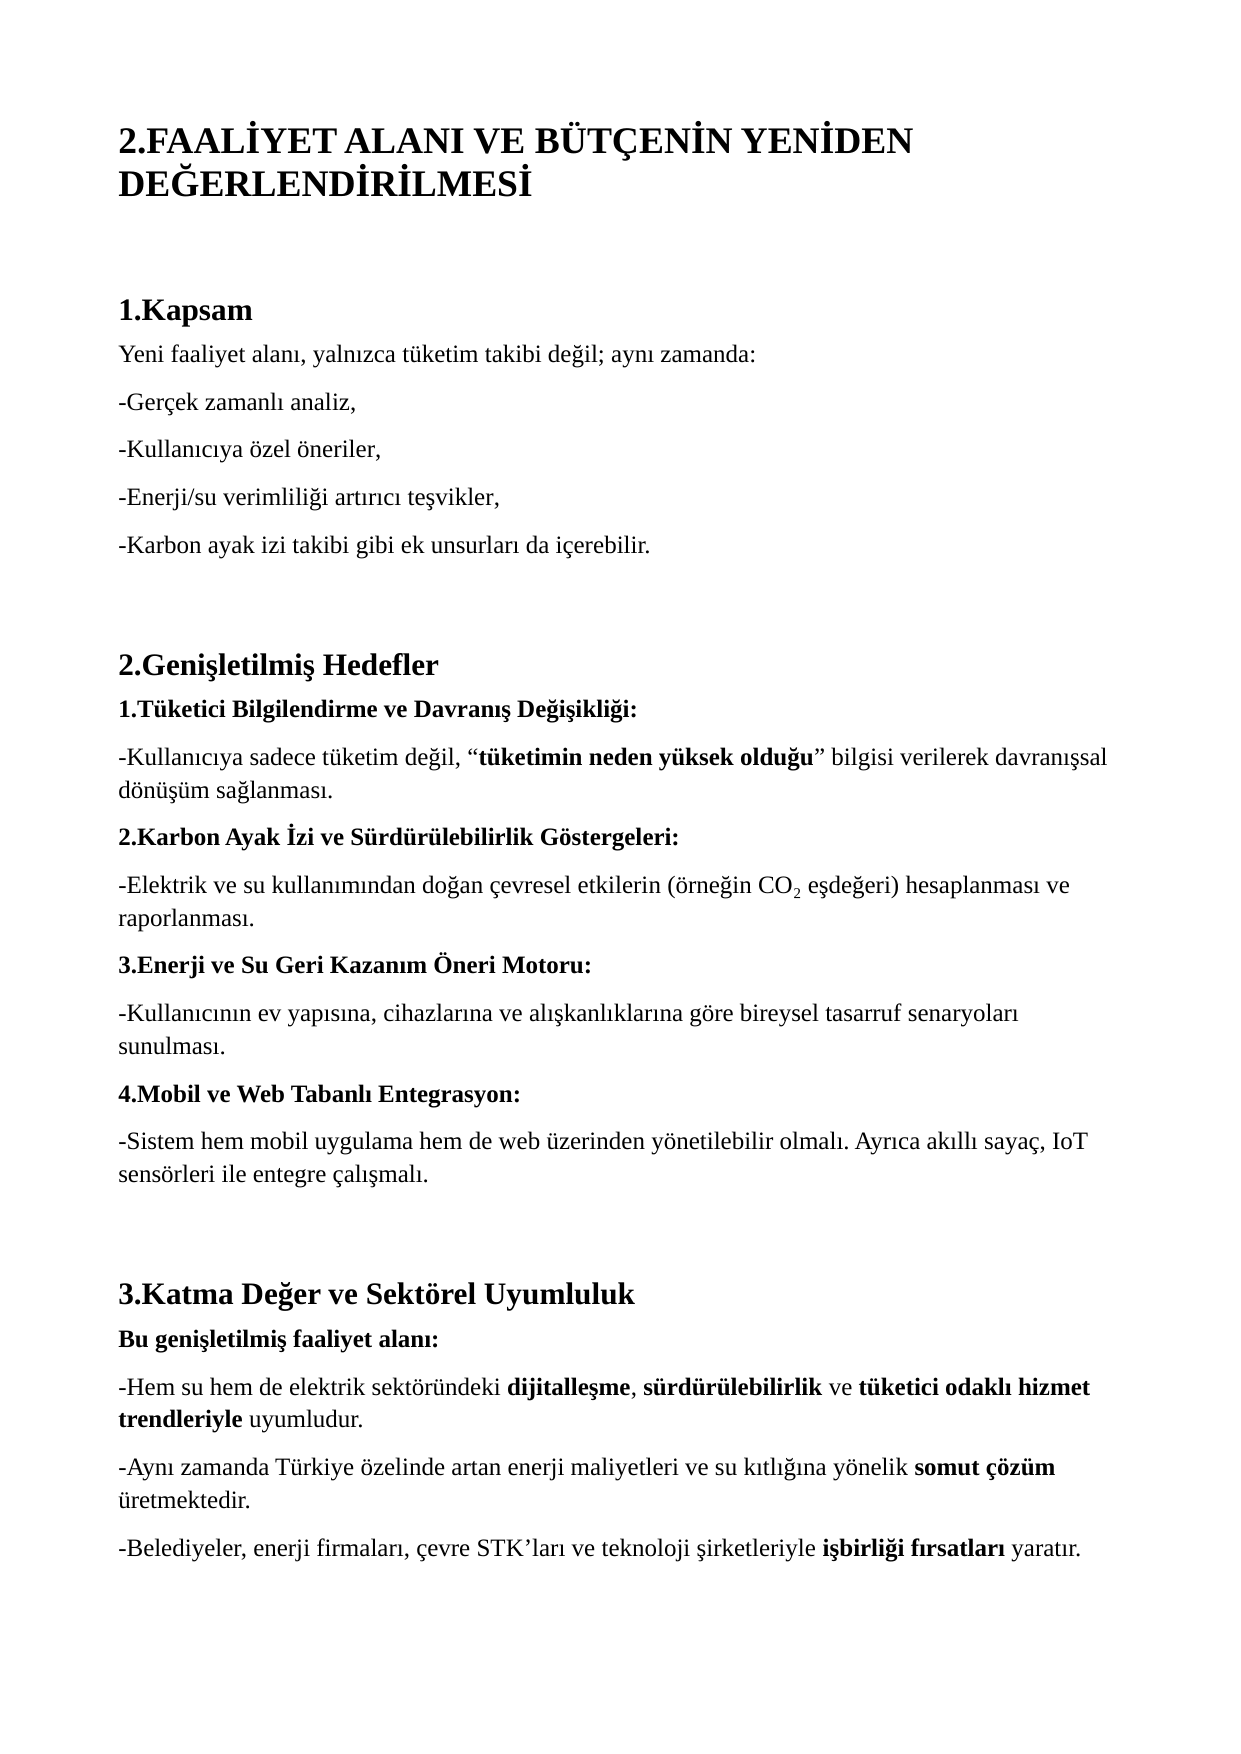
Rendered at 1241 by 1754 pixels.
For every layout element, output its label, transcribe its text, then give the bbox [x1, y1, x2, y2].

text -Elektrik ve su kullanımından doğan çevresel etkilerin (örneğin CO₂ eşdeğeri) hesaplanması ve raporlanması. [118, 870, 1122, 932]
text Yeni faaliyet alanı, yalnızca tüketim takibi değil; aynı zamanda: [118, 339, 1122, 368]
text 1.Tüketici Bilgilendirme ve Davranış Değişikliği: [118, 694, 1122, 723]
text -Hem su hem de elektrik sektöründeki dijitalleşme, sürdürülebilirlik ve tüketici odaklı hizmet trendleriyle uyumludur. [118, 1372, 1122, 1433]
text -Enerji/su verimliliği artırıcı teşvikler, [118, 482, 1122, 511]
text -Sistem hem mobil uygulama hem de web üzerinden yönetilebilir olmalı. Ayrıca akıllı sayaç, IoT sensörleri ile entegre çalışmalı. [118, 1126, 1122, 1188]
text -Belediyeler, enerji firmaları, çevre STK’ları ve teknoloji şirketleriyle işbirliği fırsatları yaratır. [118, 1533, 1122, 1562]
text -Kullanıcıya sadece tüketim değil, “tüketimin neden yüksek olduğu” bilgisi verilerek davranışsal dönüşüm sağlanması. [118, 742, 1122, 803]
text -Aynı zamanda Türkiye özelinde artan enerji maliyetleri ve su kıtlığına yönelik somut çözüm üretmektedir. [118, 1452, 1122, 1514]
text -Kullanıcıya özel öneriler, [118, 434, 1122, 463]
subtitle 2.Genişletilmiş Hedefler [118, 646, 1122, 682]
text 2.FAALİYET ALANI VE BÜTÇENİN YENİDEN DEĞERLENDİRİLMESİ [118, 118, 1122, 204]
text 2.Karbon Ayak İzi ve Sürdürülebilirlik Göstergeleri: [118, 822, 1122, 851]
text -Kullanıcının ev yapısına, cihazlarına ve alışkanlıklarına göre bireysel tasarruf senaryoları sunulması. [118, 998, 1122, 1060]
text 3.Enerji ve Su Geri Kazanım Öneri Motoru: [118, 951, 1122, 979]
text 4.Mobil ve Web Tabanlı Entegrasyon: [118, 1079, 1122, 1108]
text Bu genişletilmiş faaliyet alanı: [118, 1324, 1122, 1353]
subtitle 1.Kapsam [118, 291, 1122, 327]
subtitle 3.Katma Değer ve Sektörel Uyumluluk [118, 1276, 1122, 1311]
text -Karbon ayak izi takibi gibi ek unsurları da içerebilir. [118, 530, 1122, 558]
text -Gerçek zamanlı analiz, [118, 387, 1122, 416]
